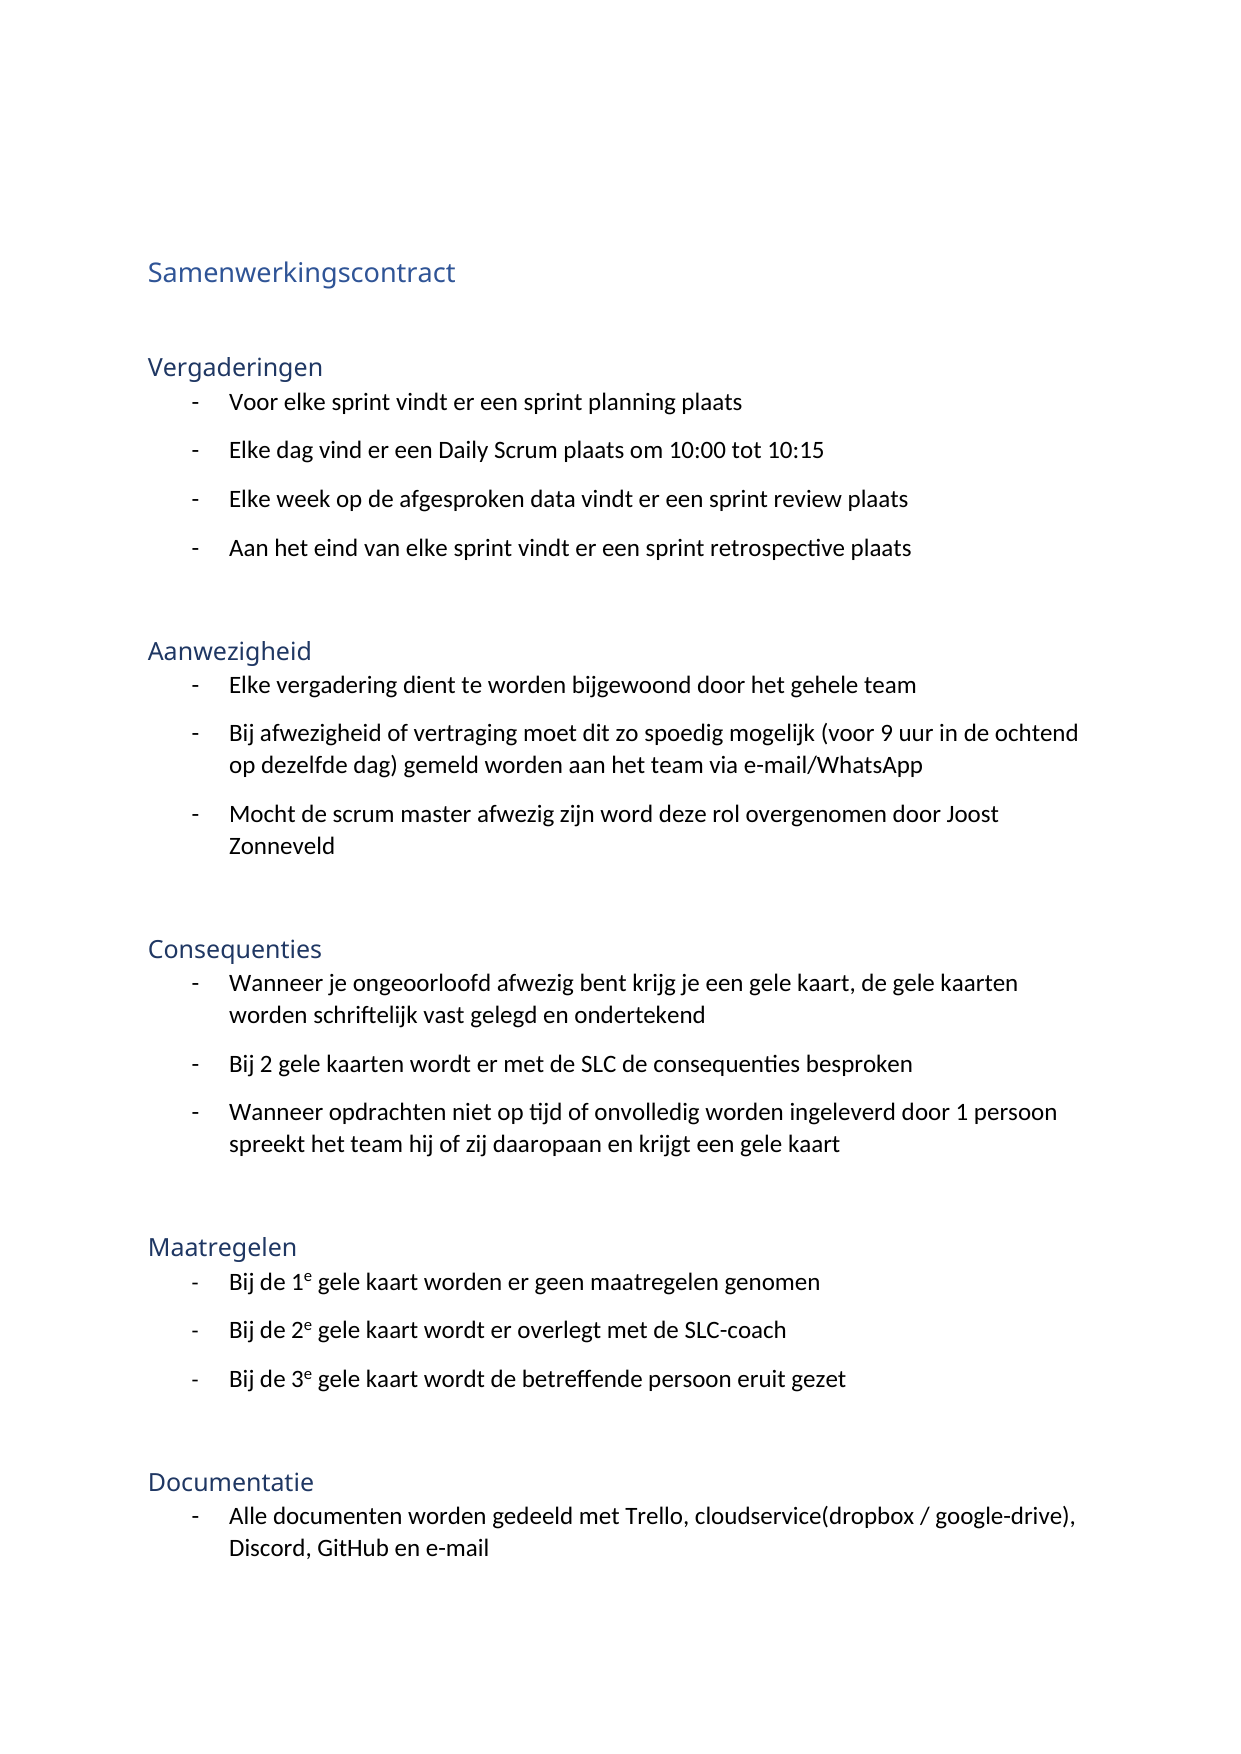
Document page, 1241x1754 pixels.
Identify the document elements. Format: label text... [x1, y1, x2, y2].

list Bij 2 gele kaarten wordt er met de SLC de consequenties besproken [191, 1048, 1093, 1078]
list Bij de 1e gele kaart worden er geen maatregelen genomen [191, 1266, 1093, 1296]
list Alle documenten worden gedeeld met Trello, cloudservice(dropbox / google-drive), Discord, GitHub en e-mail [191, 1500, 1093, 1563]
subtitle Maatregelen [148, 1230, 1093, 1264]
list Aan het eind van elke sprint vindt er een sprint retrospective plaats [191, 532, 1093, 562]
list Wanneer je ongeoorloofd afwezig bent krijg je een gele kaart, de gele kaarten worden schriftelijk vast gelegd en ondertekend [191, 967, 1093, 1030]
list Mocht de scrum master afwezig zijn word deze rol overgenomen door Joost Zonneveld [191, 798, 1093, 861]
list Wanneer opdrachten niet op tijd of onvolledig worden ingeleverd door 1 persoon spreekt het team hij of zij daaropaan en krijgt een gele kaart [191, 1097, 1093, 1159]
subtitle Documentatie [148, 1464, 1093, 1498]
list Bij afwezigheid of vertraging moet dit zo spoedig mogelijk (voor 9 uur in de ochtend op dezelfde dag) gemeld worden aan het team via e-mail/WhatsApp [191, 717, 1093, 780]
list Bij de 2e gele kaart wordt er overlegt met de SLC-coach [191, 1314, 1093, 1345]
list Elke vergadering dient te worden bijgewoond door het gehele team [191, 669, 1093, 699]
list Elke dag vind er een Daily Scrum plaats om 10:00 tot 10:15 [191, 434, 1093, 465]
list Voor elke sprint vindt er een sprint planning plaats [191, 386, 1093, 416]
subtitle Aanwezigheid [148, 633, 1093, 667]
subtitle Samenwerkingscontract [148, 253, 1093, 290]
subtitle Vergaderingen [148, 350, 1093, 384]
subtitle Consequenties [148, 932, 1093, 966]
list Bij de 3e gele kaart wordt de betreffende persoon eruit gezet [191, 1363, 1093, 1393]
list Elke week op de afgesproken data vindt er een sprint review plaats [191, 483, 1093, 513]
